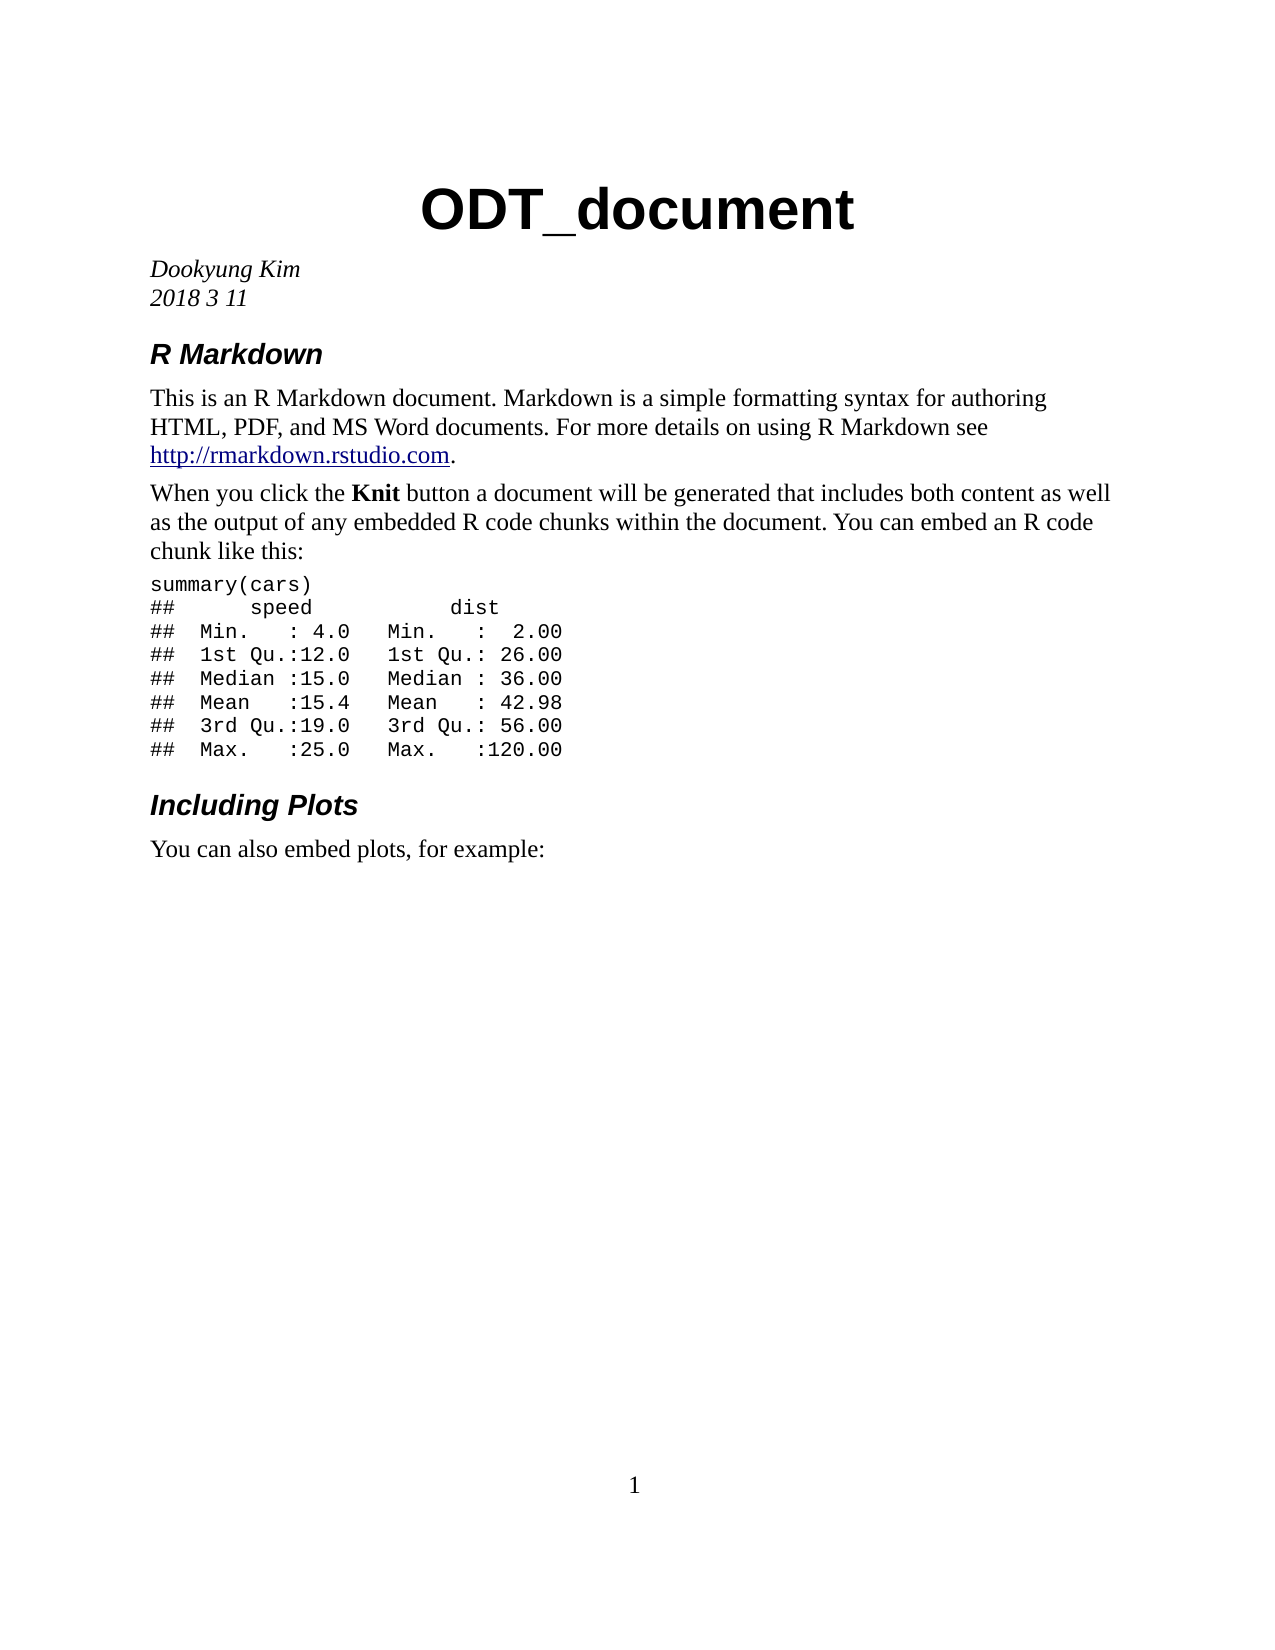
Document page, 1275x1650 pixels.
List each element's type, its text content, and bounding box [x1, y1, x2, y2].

subtitle R Markdown [150, 337, 1125, 371]
text Dookyung Kim [150, 254, 1125, 283]
text ## Mean :15.4 Mean : 42.98 [150, 692, 1125, 715]
title ODT_document [150, 175, 1125, 242]
text ## 3rd Qu.:19.0 3rd Qu.: 56.00 [150, 715, 1125, 739]
text ## speed dist [150, 597, 1125, 621]
text ## Min. : 4.0 Min. : 2.00 [150, 621, 1125, 644]
text summary(cars) [150, 573, 1125, 597]
text You can also embed plots, for example: [150, 834, 1125, 862]
subtitle Including Plots [150, 788, 1125, 821]
text ## Max. :25.0 Max. :120.00 [150, 739, 1125, 763]
text 2018 3 11 [150, 283, 1125, 312]
text ## 1st Qu.:12.0 1st Qu.: 26.00 [150, 644, 1125, 668]
text This is an R Markdown document. Markdown is a simple formatting syntax for authoring HTML, PDF, and MS Word documents. For more details on using R Markdown see http://rmarkdown.rstudio.com. [150, 383, 1125, 469]
text When you click the Knit button a document will be generated that includes both content as well as the output of any embedded R code chunks within the document. You can embed an R code chunk like this: [150, 478, 1125, 564]
text ## Median :15.0 Median : 36.00 [150, 668, 1125, 692]
